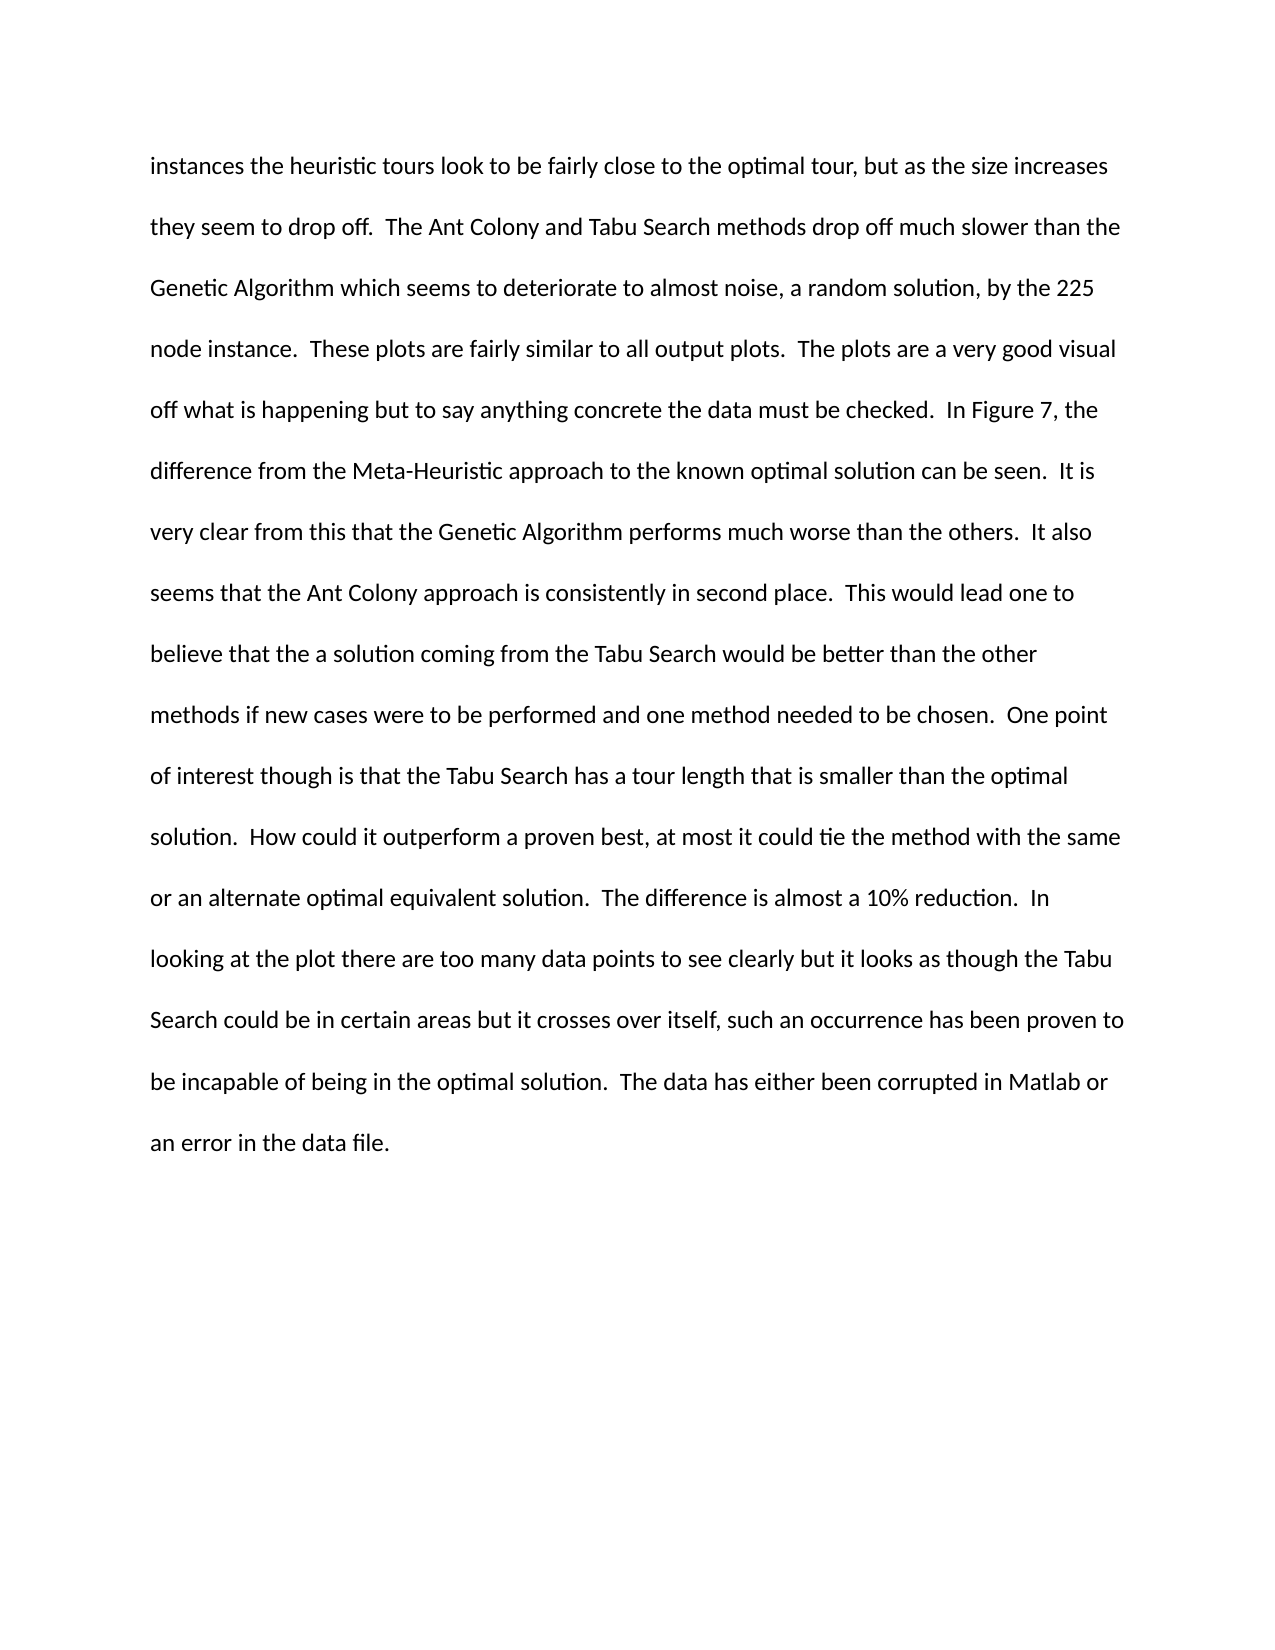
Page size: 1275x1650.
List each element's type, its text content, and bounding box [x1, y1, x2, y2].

text instances the heuristic tours look to be fairly close to the optimal tour, but as the size increases they seem to drop off. The Ant Colony and Tabu Search methods drop off much slower than the Genetic Algorithm which seems to deteriorate to almost noise, a random solution, by the 225 node instance. These plots are fairly similar to all output plots. The plots are a very good visual off what is happening but to say anything concrete the data must be checked. In Figure 7, the difference from the Meta-Heuristic approach to the known optimal solution can be seen. It is very clear from this that the Genetic Algorithm performs much worse than the others. It also seems that the Ant Colony approach is consistently in second place. This would lead one to believe that the a solution coming from the Tabu Search would be better than the other methods if new cases were to be performed and one method needed to be chosen. One point of interest though is that the Tabu Search has a tour length that is smaller than the optimal solution. How could it outperform a proven best, at most it could tie the method with the same or an alternate optimal equivalent solution. The difference is almost a 10% reduction. In looking at the plot there are too many data points to see clearly but it looks as though the Tabu Search could be in certain areas but it crosses over itself, such an occurrence has been proven to be incapable of being in the optimal solution. The data has either been corrupted in Matlab or an error in the data file. [150, 150, 1125, 1157]
